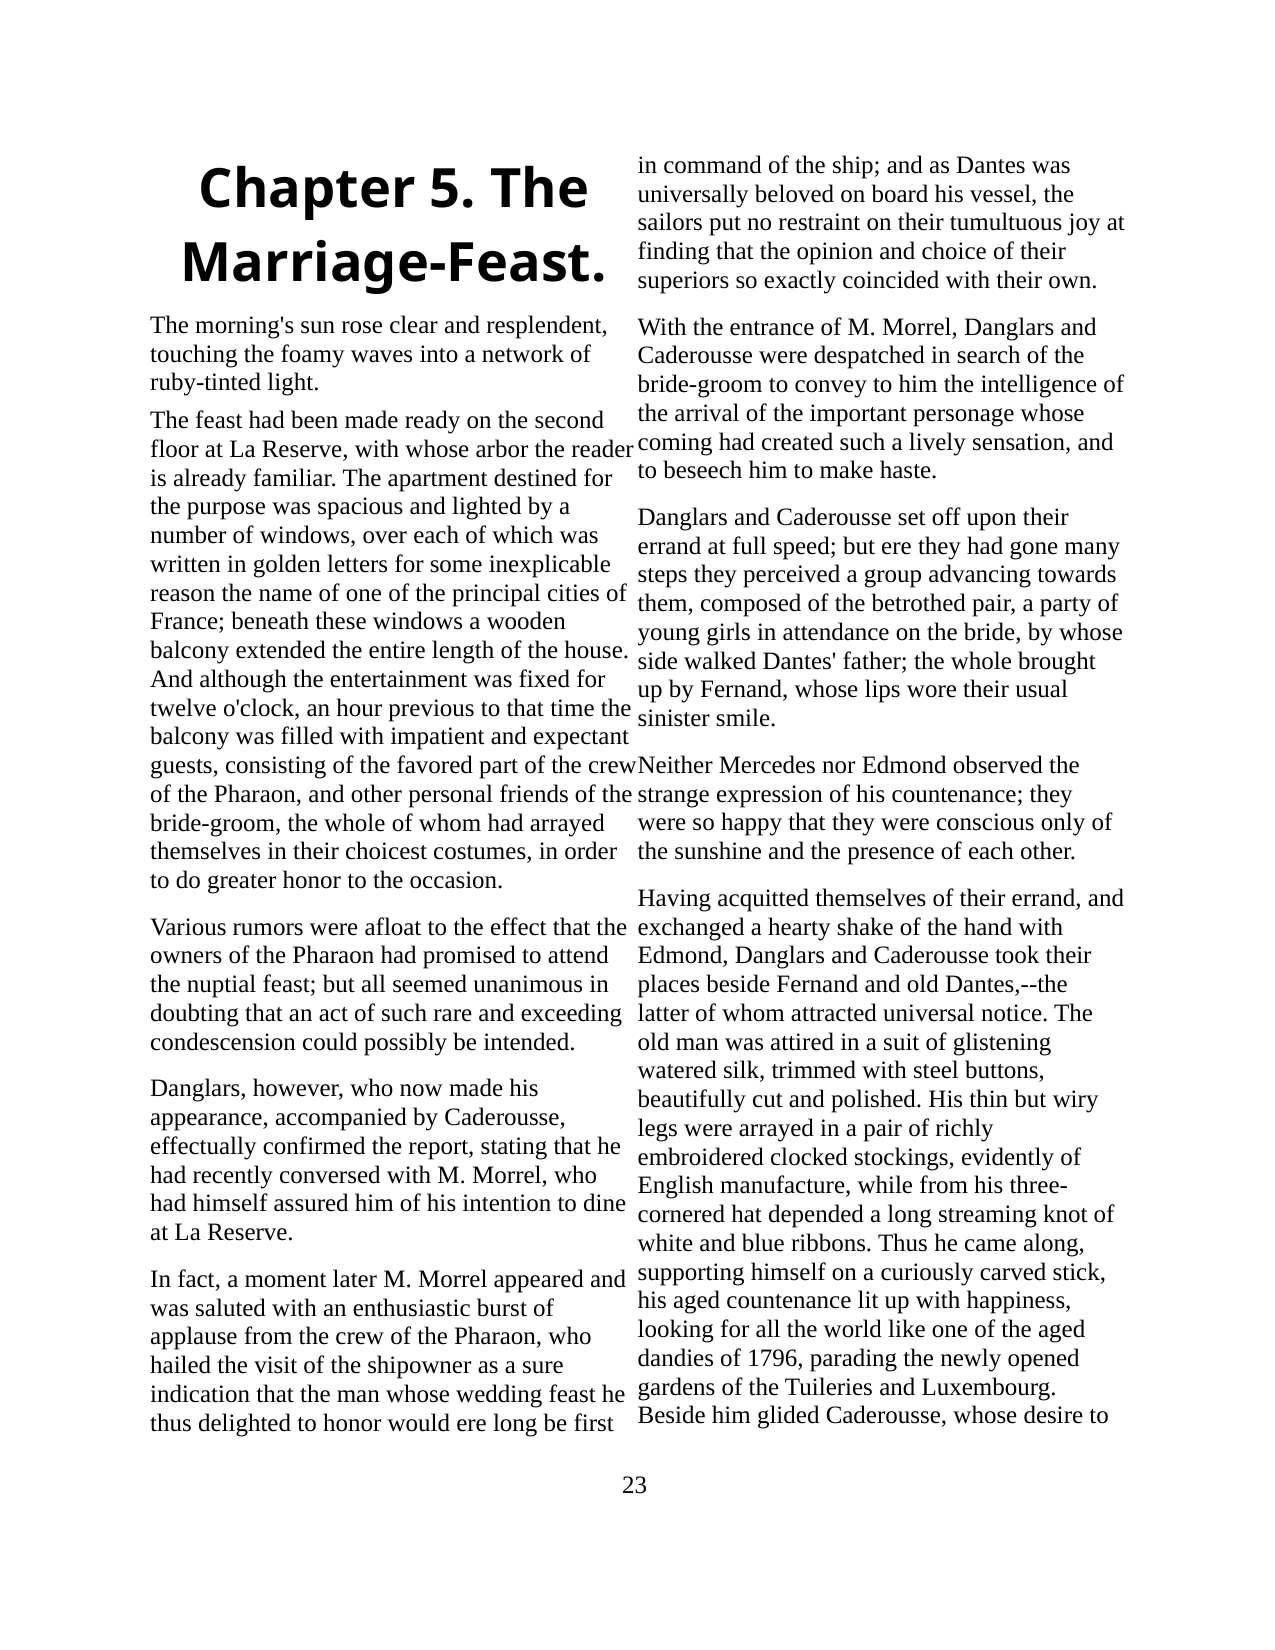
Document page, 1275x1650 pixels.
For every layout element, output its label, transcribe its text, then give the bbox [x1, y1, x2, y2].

text The morning's sun rose clear and resplendent, touching the foamy waves into a network of ruby-tinted light. [150, 310, 637, 396]
text The feast had been made ready on the second floor at La Reserve, with whose arbor the reader is already familiar. The apartment destined for the purpose was spacious and lighted by a number of windows, over each of which was written in golden letters for some inexplicable reason the name of one of the principal cities of France; beneath these windows a wooden balcony extended the entire length of the house. And although the entertainment was fixed for twelve o'clock, an hour previous to that time the balcony was filled with impatient and expectant guests, consisting of the favored part of the crew of the Pharaon, and other personal friends of the bride-groom, the whole of whom had arrayed themselves in their choicest costumes, in order to do greater honor to the occasion. [150, 405, 637, 894]
text Neither Mercedes nor Edmond observed the strange expression of his countenance; they were so happy that they were conscious only of the sunshine and the presence of each other. [637, 750, 1125, 865]
text With the entrance of M. Morrel, Danglars and Caderousse were despatched in search of the bride-groom to convey to him the intelligence of the arrival of the important personage whose coming had created such a lively sensation, and to beseech him to make haste. [637, 312, 1125, 484]
subtitle Chapter 5. The Marriage-Feast. [150, 150, 637, 297]
text In fact, a moment later M. Morrel appeared and was saluted with an enthusiastic burst of applause from the crew of the Pharaon, who hailed the visit of the shipowner as a sure indication that the man whose wedding feast he thus delighted to honor would ere long be first [150, 1264, 637, 1436]
text Various rumors were afloat to the effect that the owners of the Pharaon had promised to attend the nuptial feast; but all seemed unanimous in doubting that an act of such rare and exceeding condescension could possibly be intended. [150, 912, 637, 1056]
text Having acquitted themselves of their errand, and exchanged a hearty shake of the hand with Edmond, Danglars and Caderousse took their places beside Fernand and old Dantes,--the latter of whom attracted universal notice. The old man was attired in a suit of glistening watered silk, trimmed with steel buttons, beautifully cut and polished. His thin but wiry legs were arrayed in a pair of richly embroidered clocked stockings, evidently of English manufacture, while from his three-cornered hat depended a long streaming knot of white and blue ribbons. Thus he came along, supporting himself on a curiously carved stick, his aged countenance lit up with happiness, looking for all the world like one of the aged dandies of 1796, parading the newly opened gardens of the Tuileries and Luxembourg. Beside him glided Caderousse, whose desire to [637, 883, 1125, 1429]
text in command of the ship; and as Dantes was universally beloved on board his vessel, the sailors put no restraint on their tumultuous joy at finding that the opinion and choice of their superiors so exactly coincided with their own. [637, 150, 1125, 294]
text Danglars, however, who now made his appearance, accompanied by Caderousse, effectually confirmed the report, stating that he had recently conversed with M. Morrel, who had himself assured him of his intention to dine at La Reserve. [150, 1073, 637, 1246]
text Danglars and Caderousse set off upon their errand at full speed; but ere they had gone many steps they perceived a group advancing towards them, composed of the betrothed pair, a party of young girls in attendance on the bride, by whose side walked Dantes' father; the whole brought up by Fernand, whose lips wore their usual sinister smile. [637, 502, 1125, 732]
